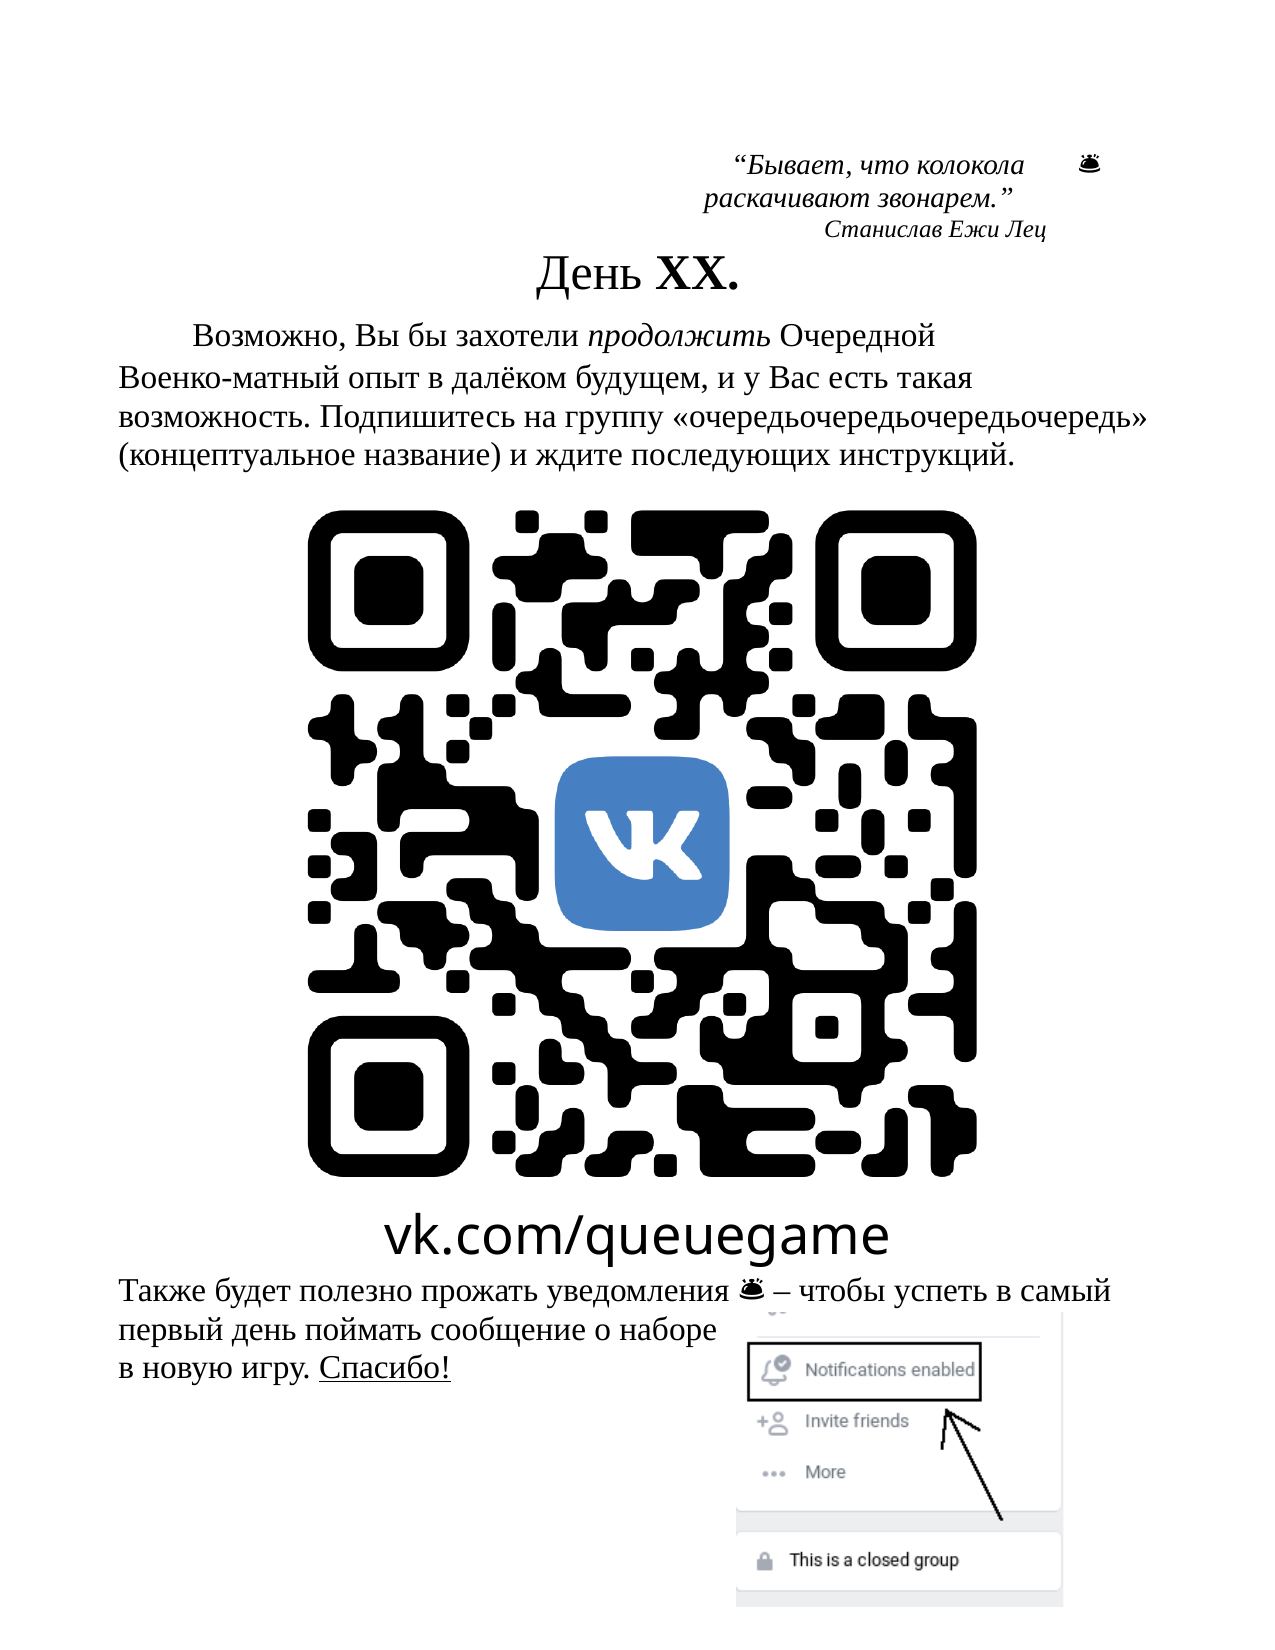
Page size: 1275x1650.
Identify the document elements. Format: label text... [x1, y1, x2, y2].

text “Бывает, что колокола 🔔🔔🛎 раскачивают звонарем.” Станислав Ежи Лец [568, 147, 1157, 243]
picture [287, 493, 997, 1197]
picture [736, 1312, 1064, 1607]
text Также будет полезно прожать уведомления 🛎 – чтобы успеть в самый первый день поймать сообщение о наборе в новую игру. Спасибо! [118, 1271, 1157, 1386]
text День XX. [118, 243, 1157, 300]
text vk.com/queuegame [118, 473, 1157, 1271]
text Возможно, Вы бы захотели продолжить Очередной Военко-матный опыт в далёком будущем, и у Вас есть такая возможность. Подпишитесь на группу «очередьочередьочередьочередь» (концептуальное название) и ждите последующих инструкций. [118, 300, 1157, 473]
